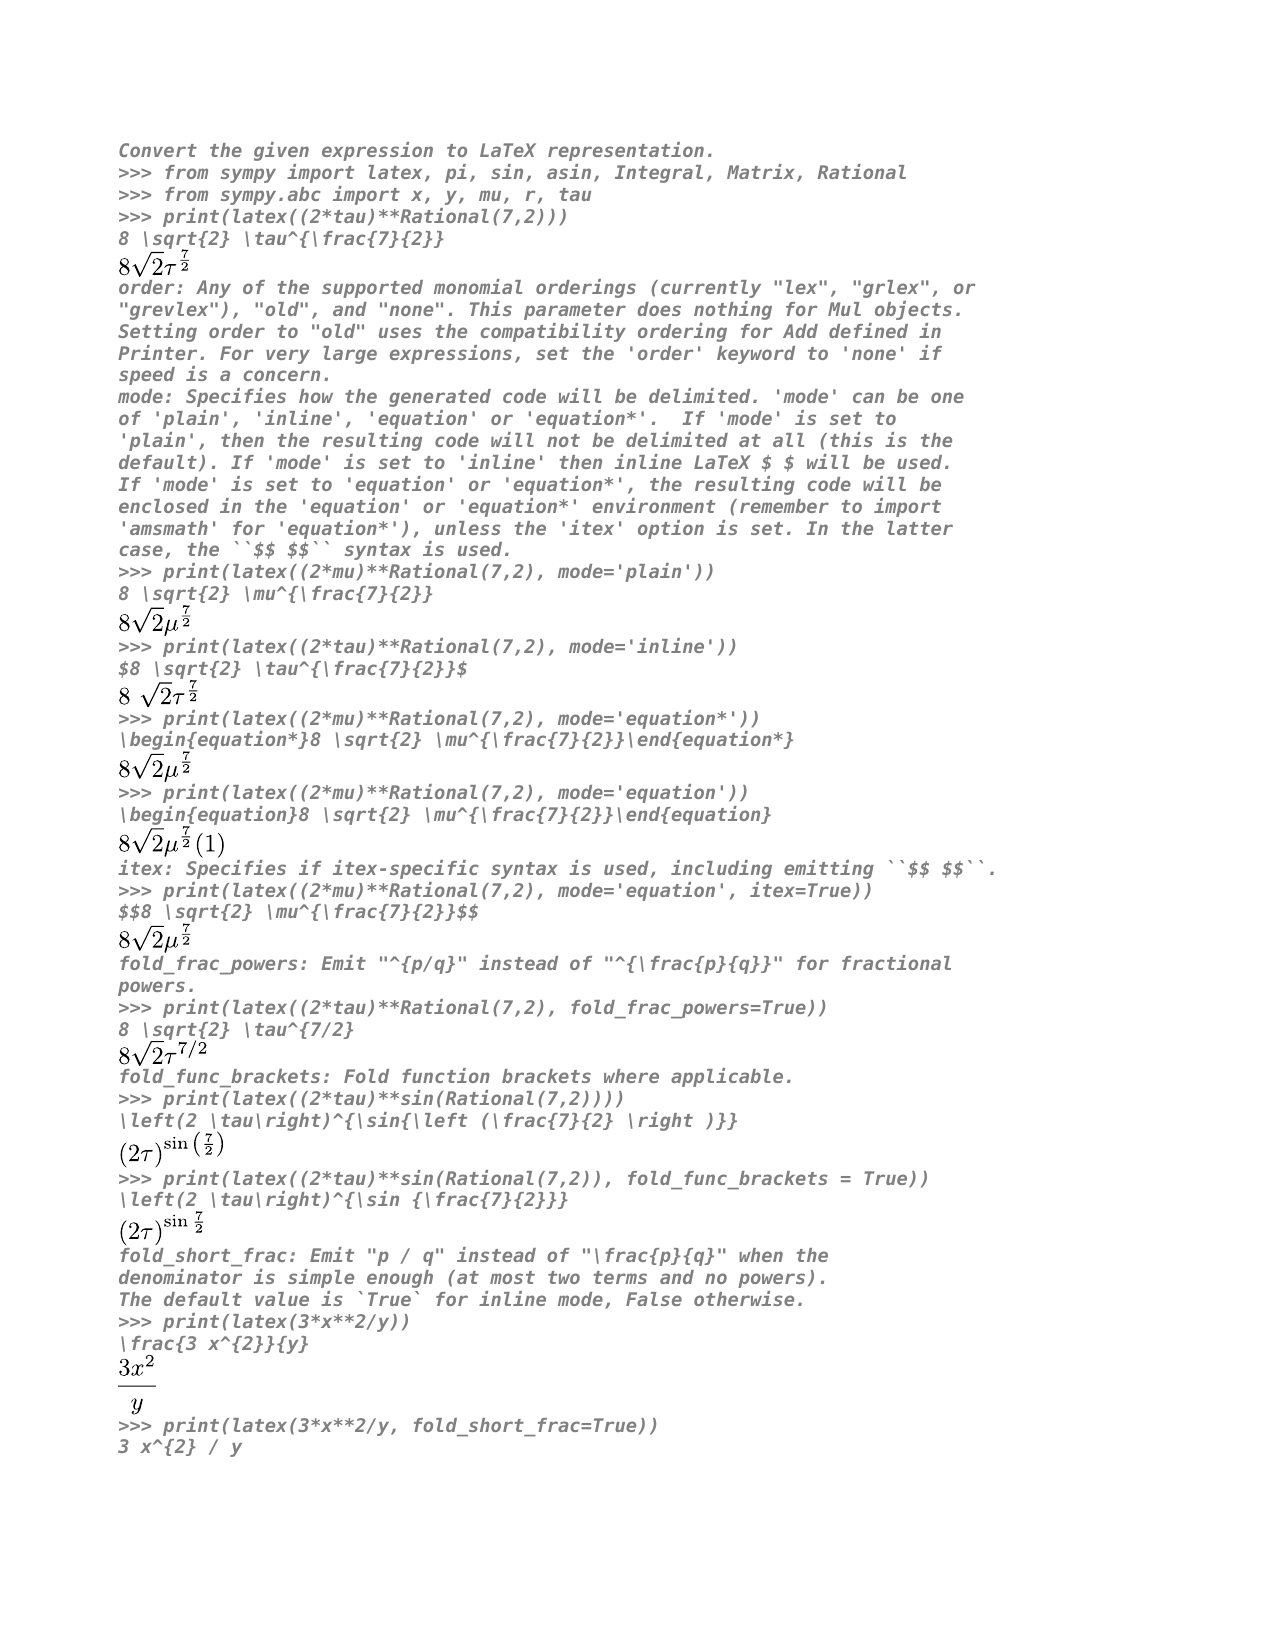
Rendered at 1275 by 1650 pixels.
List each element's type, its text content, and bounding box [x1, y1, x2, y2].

text >>> print(latex(3*x**2/y)) [118, 1311, 1157, 1333]
text >>> print(latex((2*mu)**Rational(7,2), mode='plain')) [118, 561, 1157, 583]
text >>> print(latex((2*mu)**Rational(7,2), mode='equation')) [118, 782, 1157, 804]
text $$8 \sqrt{2} \mu^{\frac{7}{2}}$$ [118, 902, 1157, 923]
text >>> print(latex((2*tau)**Rational(7,2), mode='inline')) [118, 636, 1157, 658]
text 8 \sqrt{2} \tau^{\frac{7}{2}} [118, 227, 1157, 249]
text "grevlex"), "old", and "none". This parameter does nothing for Mul objects. [118, 299, 1157, 321]
text Setting order to "old" uses the compatibility ordering for Add defined in [118, 321, 1157, 343]
text denominator is simple enough (at most two terms and no powers). [118, 1267, 1157, 1289]
text speed is a concern. [118, 364, 1157, 386]
text >>> print(latex((2*tau)**Rational(7,2), fold_frac_powers=True)) [118, 997, 1157, 1018]
text enclosed in the 'equation' or 'equation*' environment (remember to import [118, 496, 1157, 518]
text >>> print(latex((2*mu)**Rational(7,2), mode='equation*')) [118, 707, 1157, 729]
text of 'plain', 'inline', 'equation' or 'equation*'. If 'mode' is set to [118, 408, 1157, 430]
text 3 x^{2} / y [118, 1436, 1157, 1458]
text >>> print(latex((2*tau)**Rational(7,2))) [118, 206, 1157, 227]
text fold_frac_powers: Emit "^{p/q}" instead of "^{\frac{p}{q}}" for fractional [118, 953, 1157, 975]
text \left(2 \tau\right)^{\sin{\left (\frac{7}{2} \right )}} [118, 1110, 1157, 1132]
text Convert the given expression to LaTeX representation. [118, 140, 1157, 162]
text 'amsmath' for 'equation*'), unless the 'itex' option is set. In the latter [118, 518, 1157, 539]
text \begin{equation}8 \sqrt{2} \mu^{\frac{7}{2}}\end{equation} [118, 804, 1157, 826]
text If 'mode' is set to 'equation' or 'equation*', the resulting code will be [118, 474, 1157, 496]
text >>> from sympy.abc import x, y, mu, r, tau [118, 184, 1157, 206]
text default). If 'mode' is set to 'inline' then inline LaTeX $ $ will be used. [118, 452, 1157, 474]
text order: Any of the supported monomial orderings (currently "lex", "grlex", or [118, 277, 1157, 299]
text \left(2 \tau\right)^{\sin {\frac{7}{2}}} [118, 1189, 1157, 1211]
text Printer. For very large expressions, set the 'order' keyword to 'none' if [118, 343, 1157, 364]
text The default value is `True` for inline mode, False otherwise. [118, 1289, 1157, 1311]
text >>> print(latex((2*tau)**sin(Rational(7,2)))) [118, 1088, 1157, 1110]
text >>> print(latex(3*x**2/y, fold_short_frac=True)) [118, 1414, 1157, 1436]
text \frac{3 x^{2}}{y} [118, 1333, 1157, 1355]
text fold_short_frac: Emit "p / q" instead of "\frac{p}{q}" when the [118, 1245, 1157, 1267]
text 8 \sqrt{2} \mu^{\frac{7}{2}} [118, 583, 1157, 605]
text mode: Specifies how the generated code will be delimited. 'mode' can be one [118, 386, 1157, 408]
text fold_func_brackets: Fold function brackets where applicable. [118, 1066, 1157, 1088]
text powers. [118, 975, 1157, 997]
text \begin{equation*}8 \sqrt{2} \mu^{\frac{7}{2}}\end{equation*} [118, 729, 1157, 751]
text $8 \sqrt{2} \tau^{\frac{7}{2}}$ [118, 658, 1157, 680]
text >>> print(latex((2*mu)**Rational(7,2), mode='equation', itex=True)) [118, 880, 1157, 902]
text >>> print(latex((2*tau)**sin(Rational(7,2)), fold_func_brackets = True)) [118, 1167, 1157, 1189]
text >>> from sympy import latex, pi, sin, asin, Integral, Matrix, Rational [118, 162, 1157, 184]
text 'plain', then the resulting code will not be delimited at all (this is the [118, 430, 1157, 452]
text itex: Specifies if itex-specific syntax is used, including emitting ``$$ $$``. [118, 858, 1157, 880]
text 8 \sqrt{2} \tau^{7/2} [118, 1018, 1157, 1040]
text case, the ``$$ $$`` syntax is used. [118, 539, 1157, 561]
